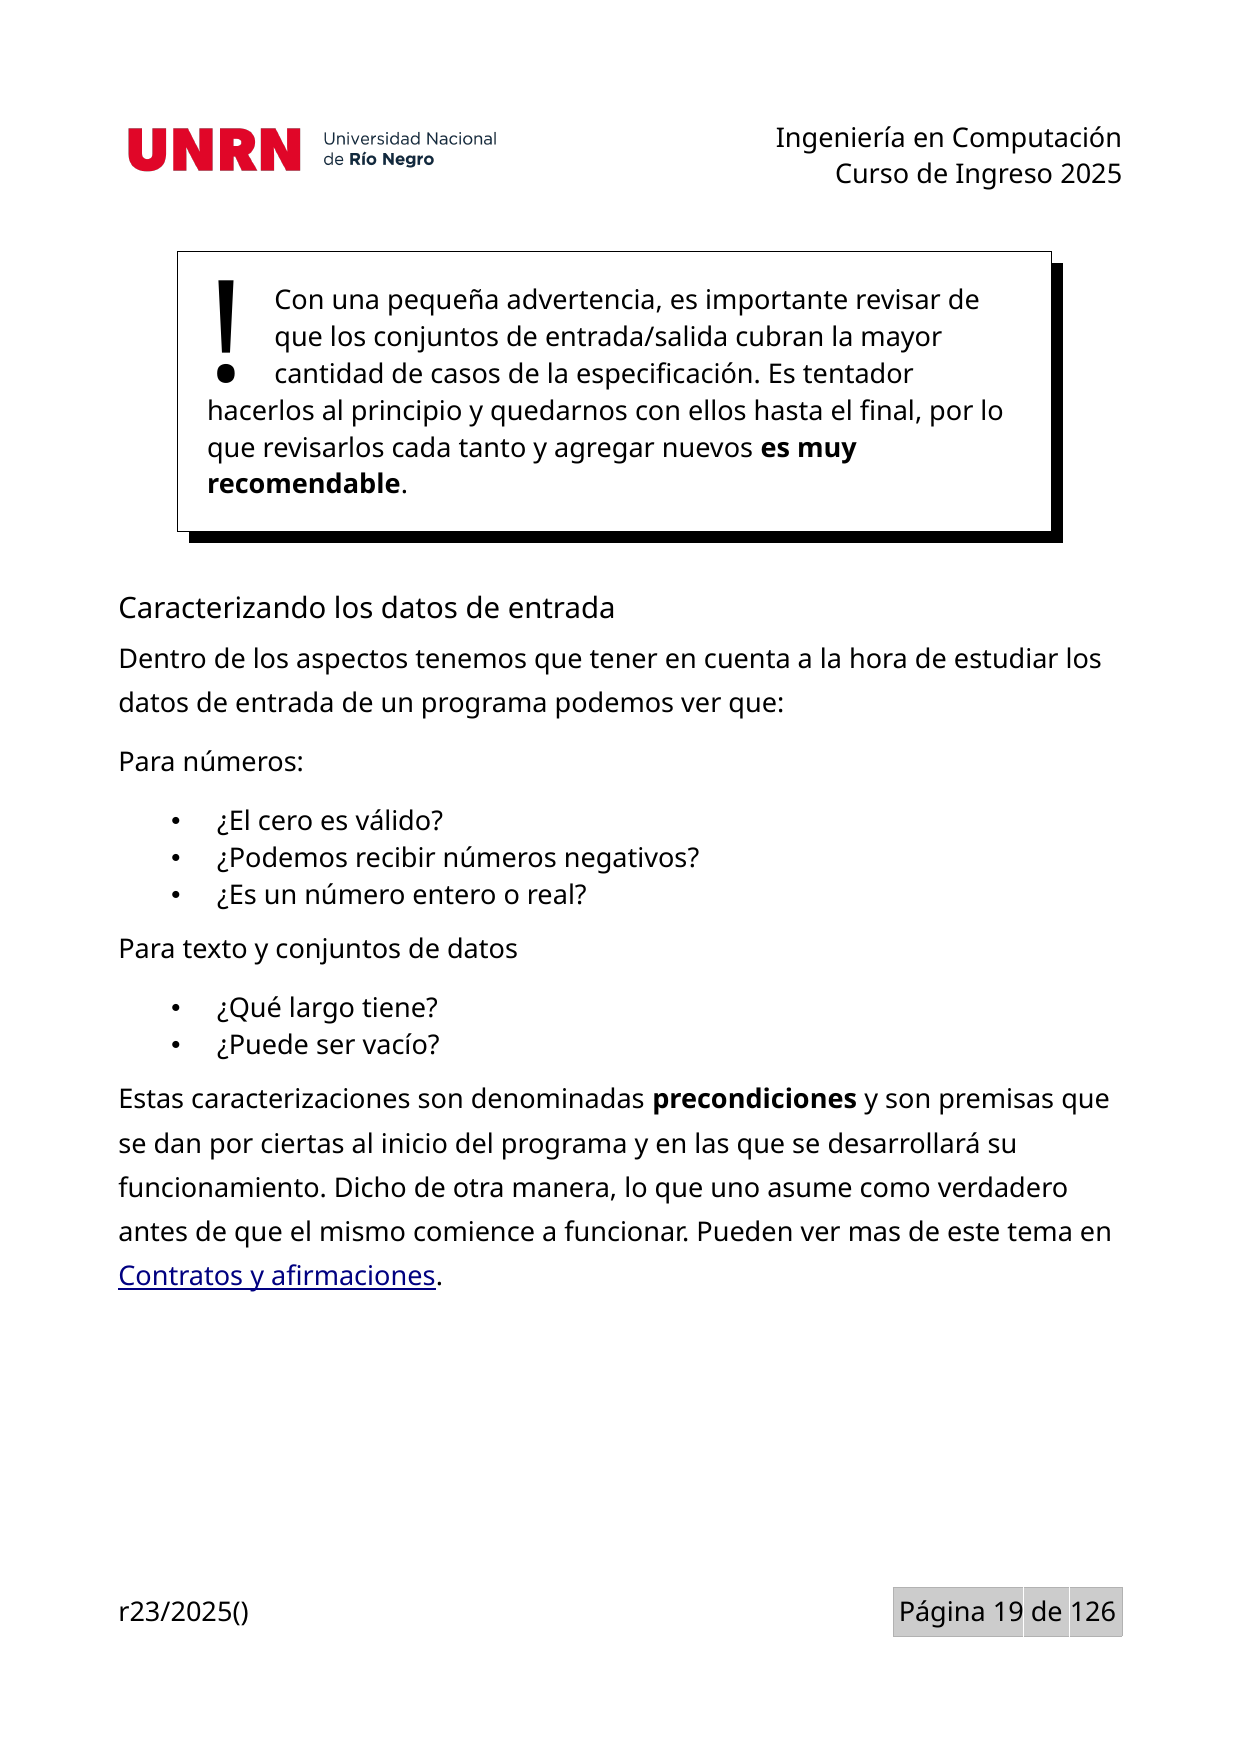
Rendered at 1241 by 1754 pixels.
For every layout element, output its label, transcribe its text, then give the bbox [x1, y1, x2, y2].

list ¿Qué largo tiene? [142, 988, 1122, 1025]
list ¿El cero es válido? [142, 801, 1122, 838]
text Dentro de los aspectos tenemos que tener en cuenta a la hora de estudiar los datos de entrada de un programa podemos ver que: [118, 640, 1122, 721]
text Para números: [118, 743, 1122, 779]
subtitle Caracterizando los datos de entrada [118, 587, 1122, 627]
picture [118, 118, 505, 180]
text Estas caracterizaciones son denominadas precondiciones y son premisas que se dan por ciertas al inicio del programa y en las que se desarrollará su funcionamiento. Dicho de otra manera, lo que uno asume como verdadero antes de que el mismo comience a funcionar. Pueden ver mas de este tema en Contratos y afirmaciones. [118, 1080, 1122, 1293]
text Para texto y conjuntos de datos [118, 930, 1122, 967]
list ¿Es un número entero o real? [142, 875, 1122, 912]
list ¿Podemos recibir números negativos? [142, 838, 1122, 875]
list ¿Puede ser vacío? [142, 1025, 1122, 1062]
text !Con una pequeña advertencia, es importante revisar de que los conjuntos de entrada/salida cubran la mayor cantidad de casos de la especificación. Es tentador hacerlos al principio y quedarnos con ellos hasta el final, por lo que revisarlos cada tanto y agregar nuevos es muy recomendable. [178, 252, 1051, 531]
